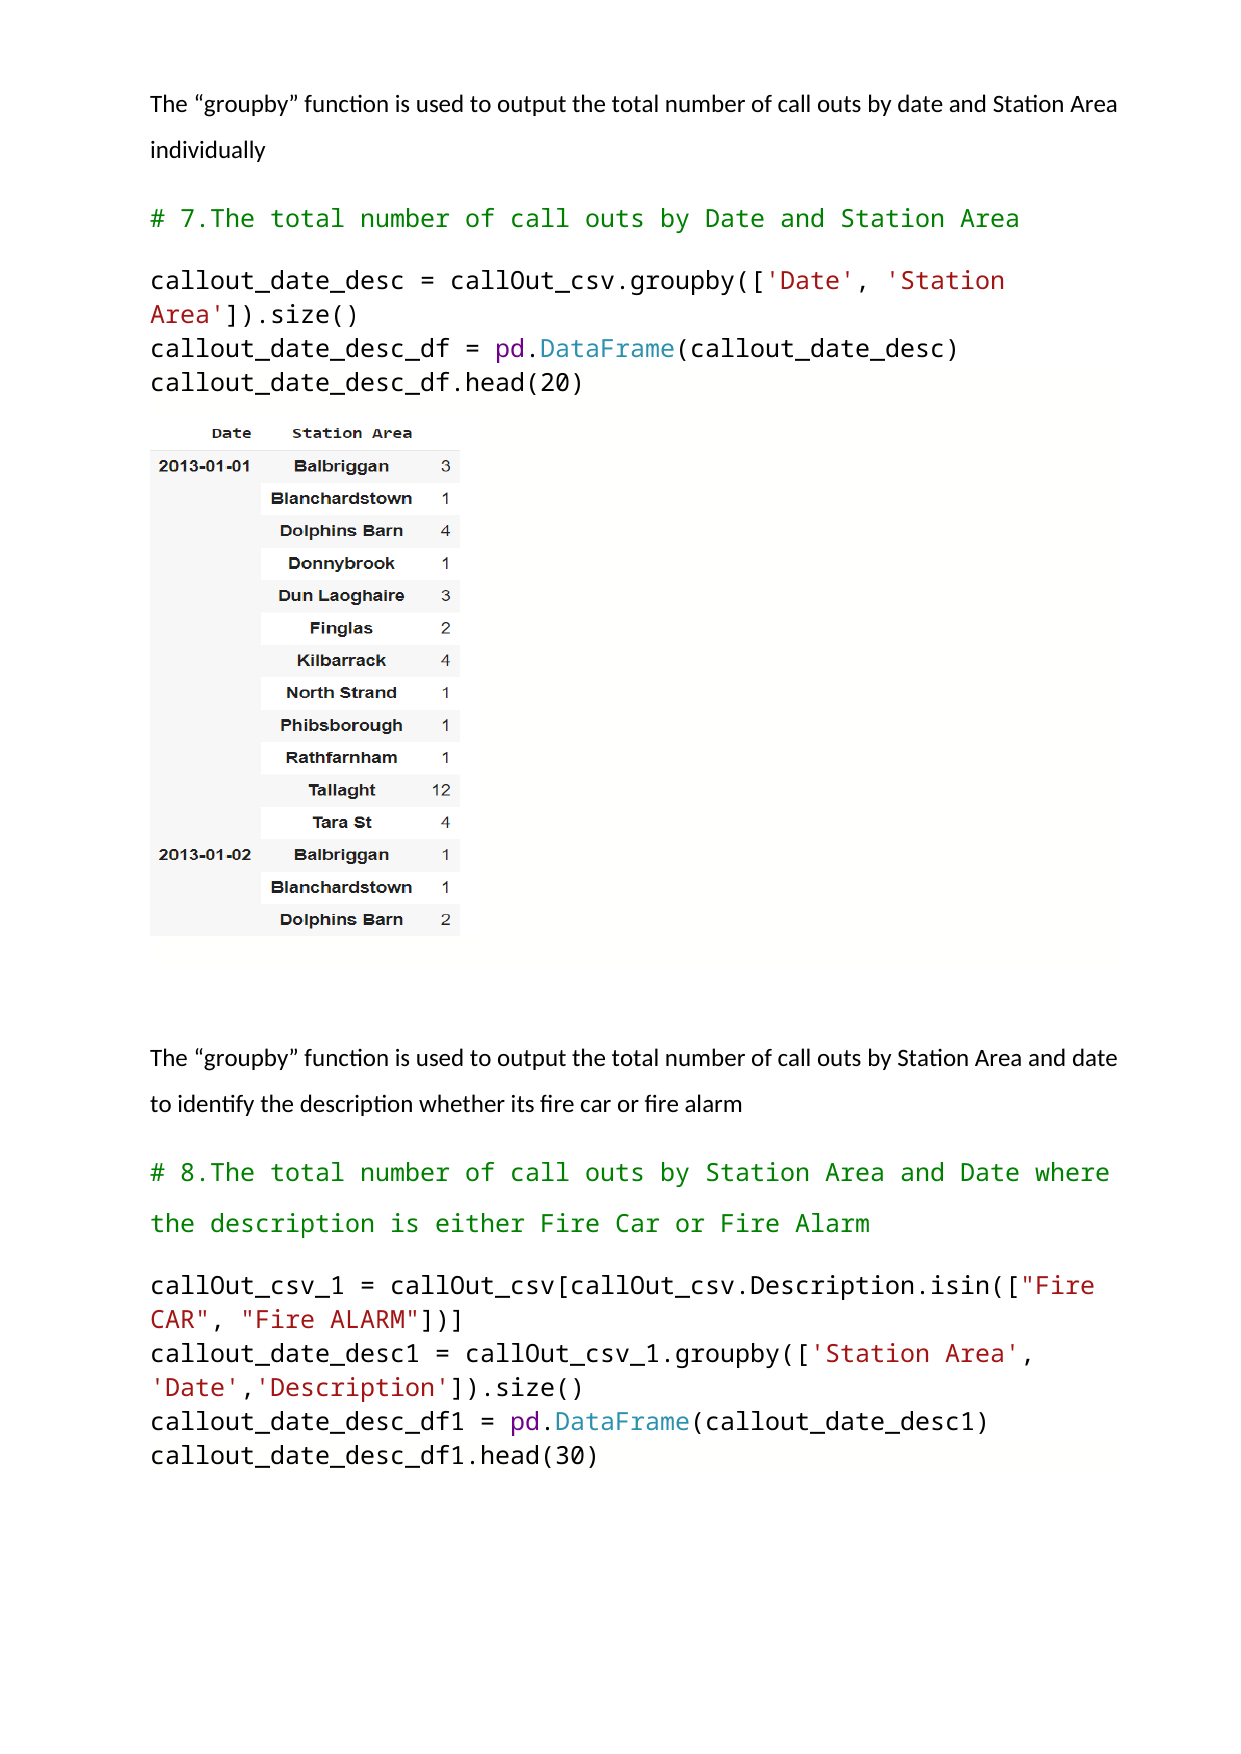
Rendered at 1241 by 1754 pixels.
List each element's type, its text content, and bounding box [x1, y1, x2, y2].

text callout_date_desc1 = callOut_csv_1.groupby(['Station Area', 'Date','Description']).size() [150, 1335, 1122, 1403]
text # 8.The total number of call outs by Station Area and Date where the description is either Fire Car or Fire Alarm [150, 1155, 1122, 1240]
text callout_date_desc_df1 = pd.DataFrame(callout_date_desc1) [150, 1403, 1122, 1438]
text # 7.The total number of call outs by Date and Station Area [150, 201, 1122, 235]
text callout_date_desc = callOut_csv.groupby(['Date', 'Station Area']).size() [150, 262, 1122, 331]
text callout_date_desc_df = pd.DataFrame(callout_date_desc) [150, 331, 1122, 364]
text callout_date_desc_df.head(20) [150, 364, 1122, 399]
text callout_date_desc_df1.head(30) [150, 1438, 1122, 1472]
text The “groupby” function is used to output the total number of call outs by Station Area and date to identify the description whether its fire car or fire alarm [150, 1042, 1122, 1119]
text callOut_csv_1 = callOut_csv[callOut_csv.Description.isin(["Fire CAR", "Fire ALARM"])] [150, 1267, 1122, 1335]
text The “groupby” function is used to output the total number of call outs by date and Station Area individually [150, 89, 1122, 165]
